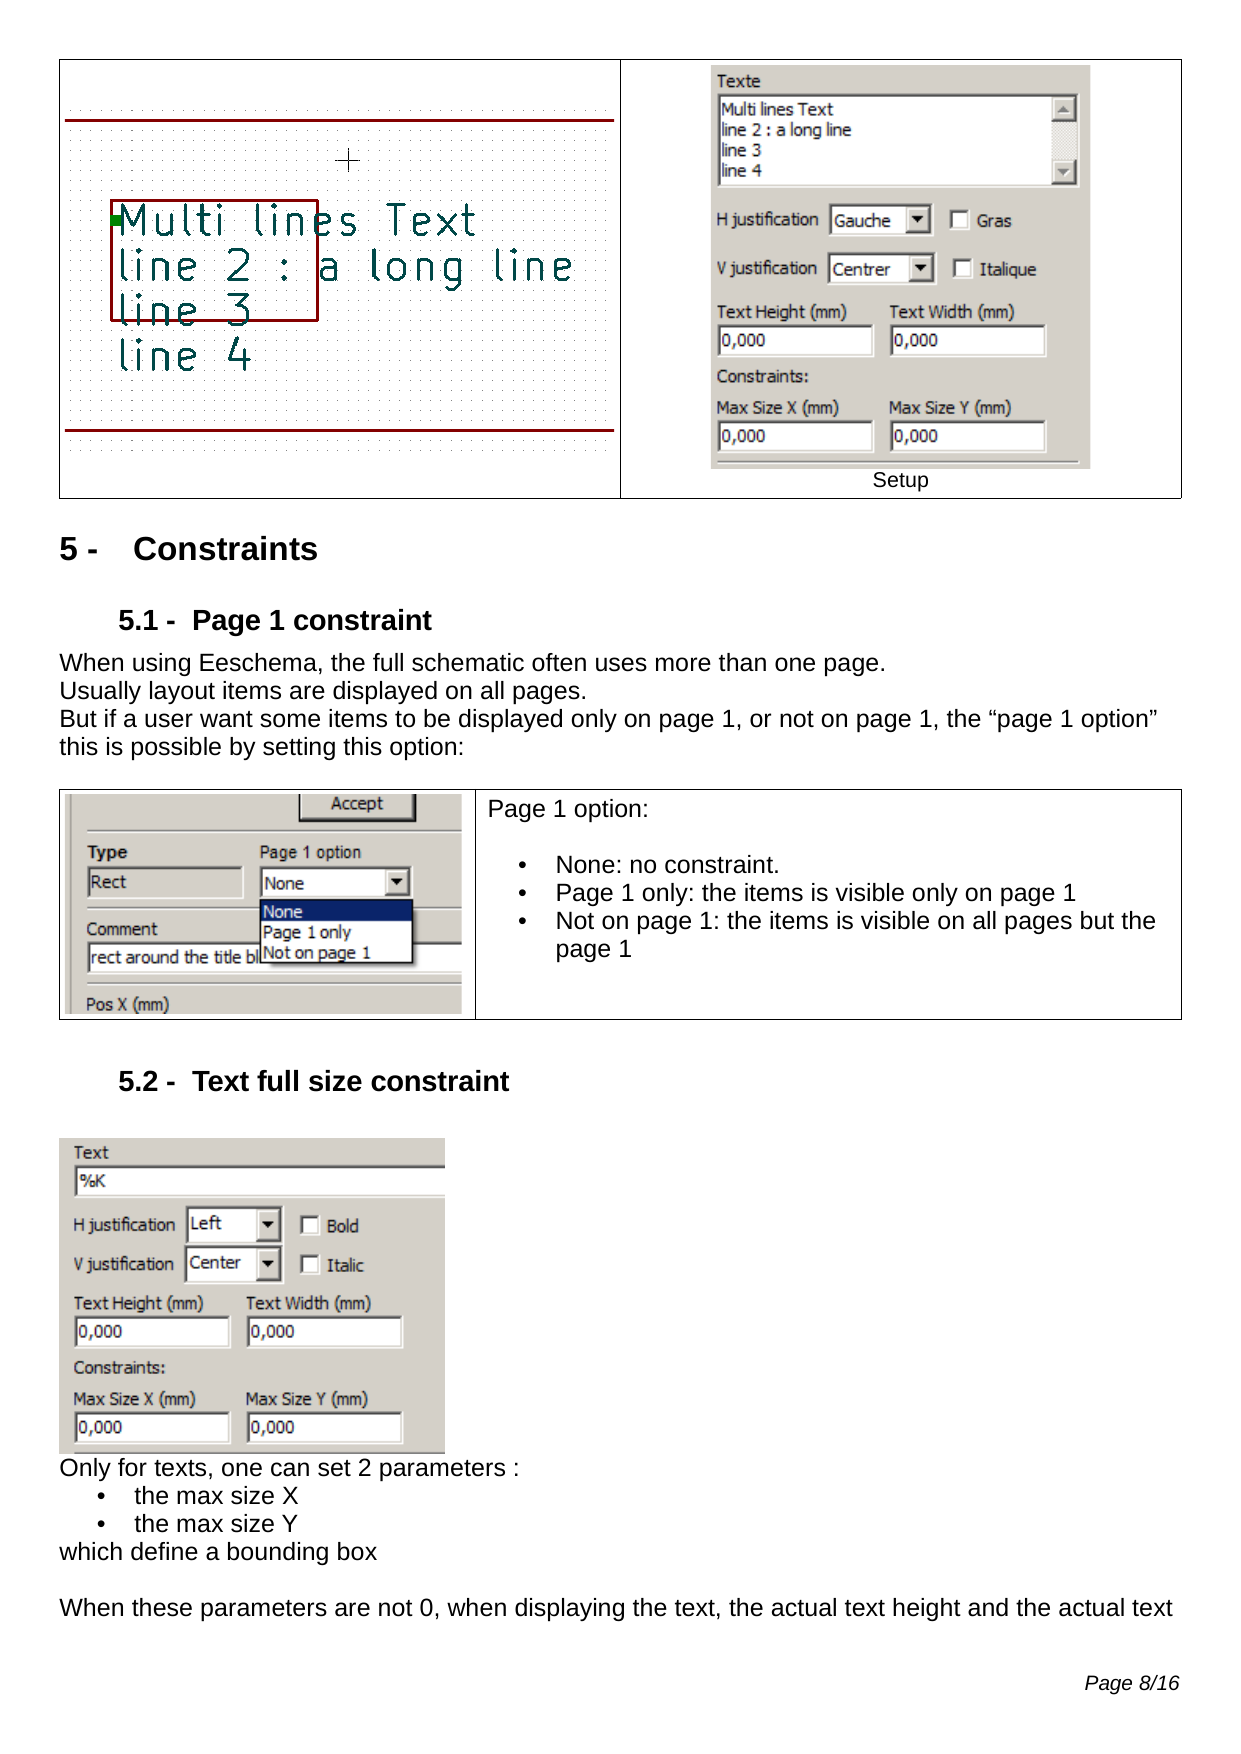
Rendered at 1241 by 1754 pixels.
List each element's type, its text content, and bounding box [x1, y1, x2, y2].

subtitle Text full size constraint [118, 1065, 1181, 1098]
text When these parameters are not 0, when displaying the text, the actual text height and the actual text [59, 1594, 1181, 1622]
text When using Eeschema, the full schematic often uses more than one page. [59, 649, 1181, 677]
text Only for texts, one can set 2 parameters : [59, 1454, 1181, 1482]
picture [64, 105, 615, 452]
text Usually layout items are displayed on all pages. [59, 677, 1181, 705]
picture [64, 794, 462, 1014]
list the max size Y [97, 1510, 1181, 1538]
text But if a user want some items to be displayed only on page 1, or not on page 1, the “page 1 option” this is possible by setting this option: [59, 705, 1181, 761]
table_header Setup [621, 60, 1181, 498]
text which define a bounding box [59, 1538, 1181, 1566]
table_header [60, 60, 620, 498]
subtitle Constraints [59, 530, 1181, 567]
list the max size X [97, 1482, 1181, 1510]
table_header Page 1 option: None: no constraint. Page 1 only: the items is visible only on page 1 Not on page 1: the items is visible on all pages but the page 1 [476, 790, 1181, 1019]
picture [710, 65, 1091, 469]
table_header [60, 790, 475, 1019]
picture [59, 1138, 445, 1454]
subtitle Page 1 constraint [118, 604, 1181, 636]
